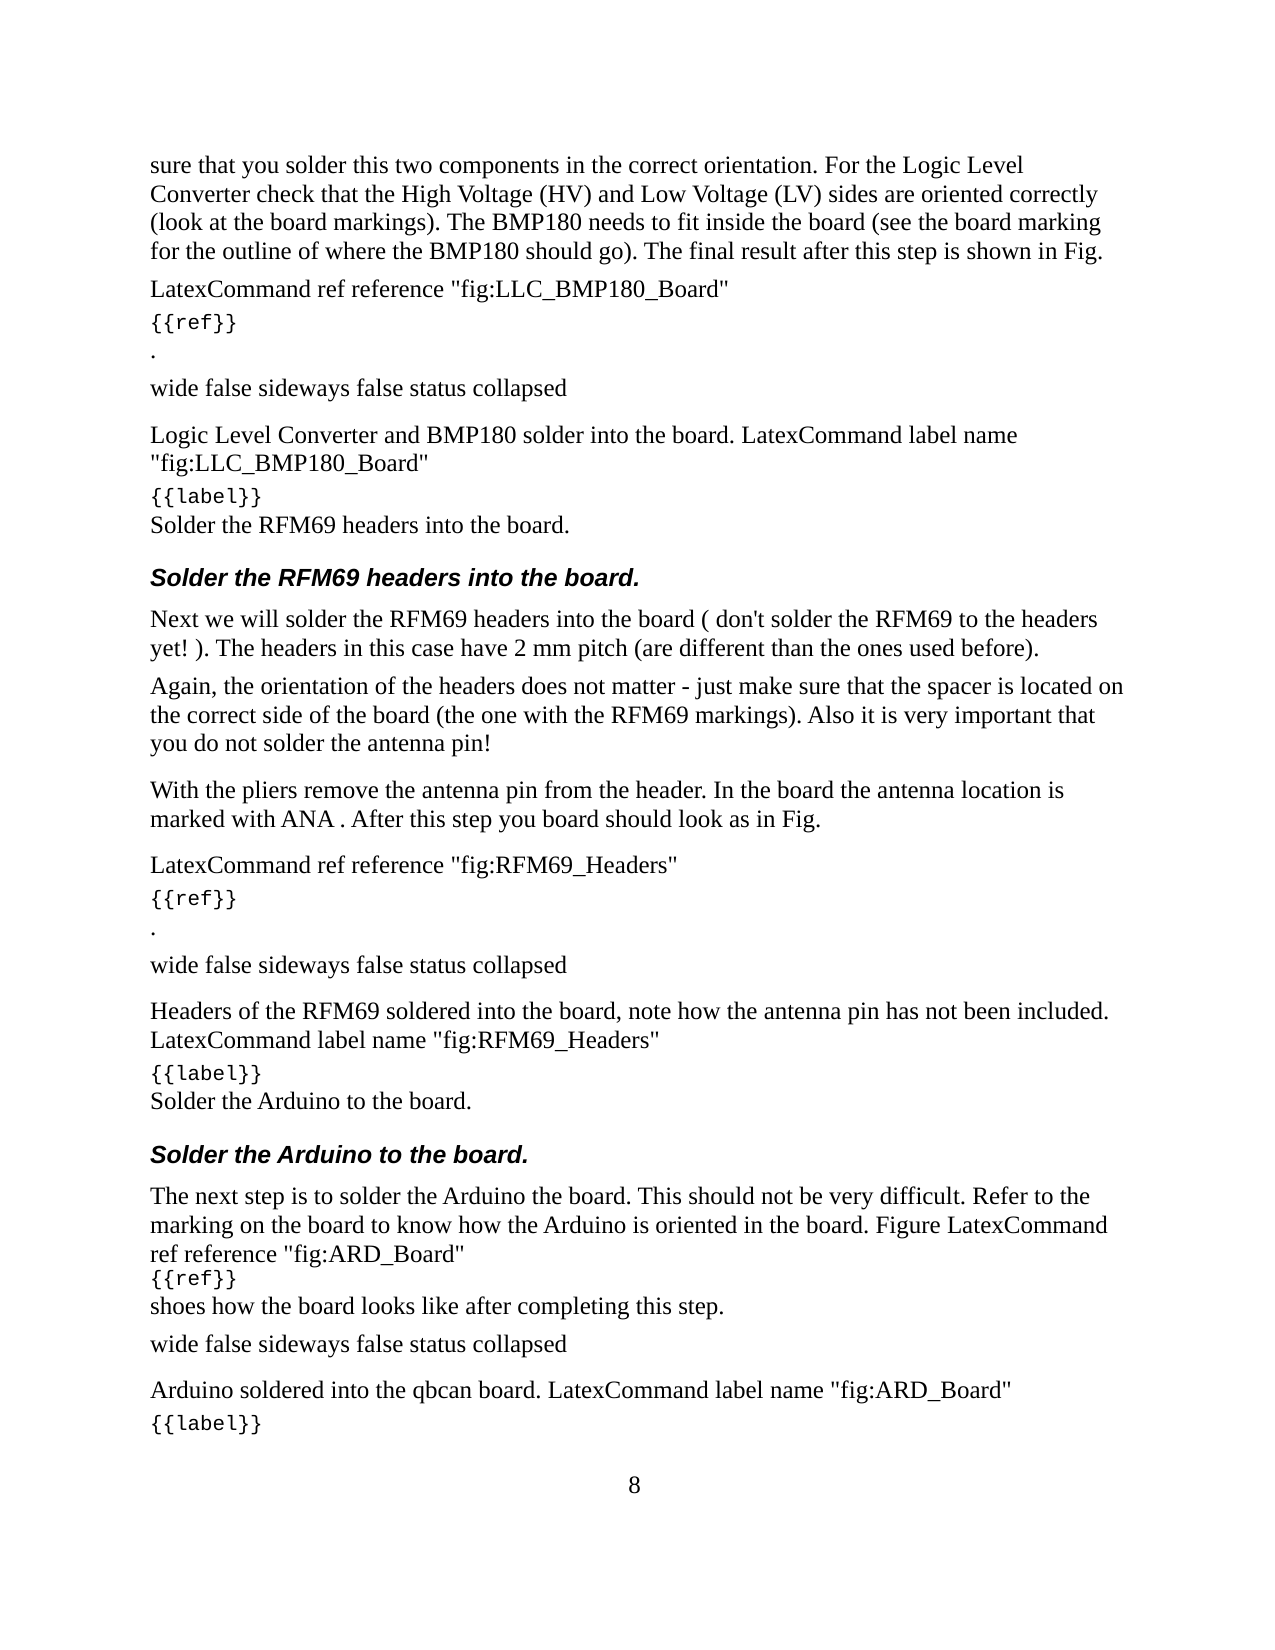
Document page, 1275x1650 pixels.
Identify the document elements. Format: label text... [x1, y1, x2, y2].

text With the pliers remove the antenna pin from the header. In the board the antenna location is marked with ANA . After this step you board should look as in Fig. [150, 775, 1125, 833]
text Next we will solder the RFM69 headers into the board ( don't solder the RFM69 to the headers yet! ). The headers in this case have 2 mm pitch (are different than the ones used before). [150, 604, 1125, 662]
text . [150, 335, 1125, 364]
text wide false sideways false status collapsed [150, 373, 1125, 402]
text . [150, 912, 1125, 941]
text {{ref}} [150, 1267, 1125, 1291]
text {{ref}} [150, 888, 1125, 912]
text Solder the RFM69 headers into the board. [150, 510, 1125, 538]
text {{label}} [150, 1413, 1125, 1437]
text Solder the Arduino to the board. [150, 1086, 1125, 1115]
text {{label}} [150, 1063, 1125, 1086]
text Arduino soldered into the qbcan board. LatexCommand label name "fig:ARD_Board" [150, 1376, 1125, 1404]
text wide false sideways false status collapsed [150, 950, 1125, 978]
text LatexCommand ref reference "fig:LLC_BMP180_Board" [150, 274, 1125, 303]
text Again, the orientation of the headers does not matter - just make sure that the spacer is located on the correct side of the board (the one with the RFM69 markings). Also it is very important that you do not solder the antenna pin! [150, 671, 1125, 757]
subtitle Solder the Arduino to the board. [150, 1140, 1125, 1169]
text LatexCommand ref reference "fig:RFM69_Headers" [150, 851, 1125, 879]
text wide false sideways false status collapsed [150, 1329, 1125, 1358]
text {{ref}} [150, 312, 1125, 335]
text sure that you solder this two components in the correct orientation. For the Logic Level Converter check that the High Voltage (HV) and Low Voltage (LV) sides are oriented correctly (look at the board markings). The BMP180 needs to fit inside the board (see the board marking for the outline of where the BMP180 should go). The final result after this step is shown in Fig. [150, 150, 1125, 265]
text Headers of the RFM69 soldered into the board, note how the antenna pin has not been included. LatexCommand label name "fig:RFM69_Headers" [150, 996, 1125, 1054]
text The next step is to solder the Arduino the board. This should not be very difficult. Refer to the marking on the board to know how the Arduino is oriented in the board. Figure LatexCommand ref reference "fig:ARD_Board" [150, 1181, 1125, 1267]
subtitle Solder the RFM69 headers into the board. [150, 563, 1125, 592]
text {{label}} [150, 486, 1125, 510]
text Logic Level Converter and BMP180 solder into the board. LatexCommand label name "fig:LLC_BMP180_Board" [150, 420, 1125, 477]
text shoes how the board looks like after completing this step. [150, 1291, 1125, 1320]
